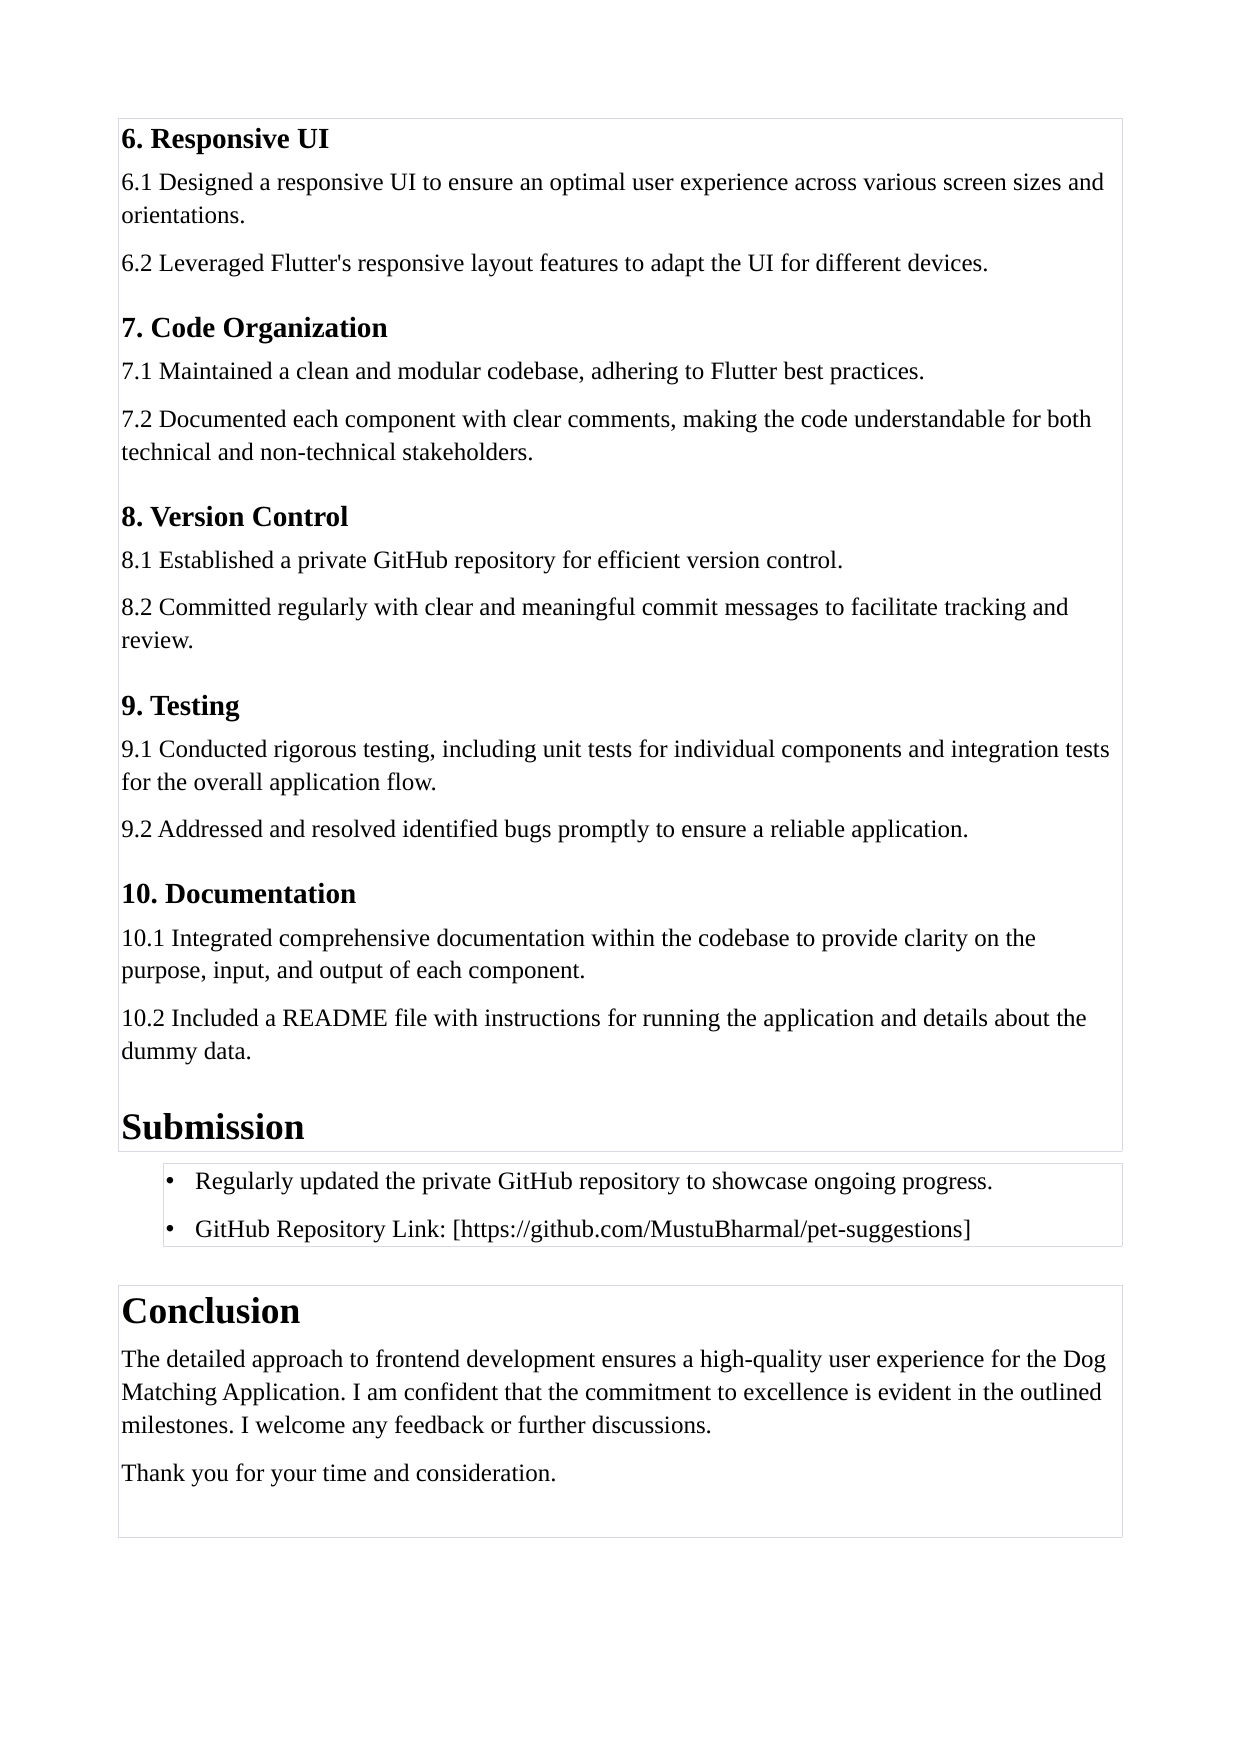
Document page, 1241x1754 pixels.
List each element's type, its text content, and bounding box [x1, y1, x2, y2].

list GitHub Repository Link: [https://github.com/MustuBharmal/pet-suggestions] [164, 1211, 1122, 1246]
text 9.1 Conducted rigorous testing, including unit tests for individual components and integration tests for the overall application flow. [119, 731, 1122, 796]
subtitle 7. Code Organization [119, 307, 1122, 343]
subtitle 6. Responsive UI [119, 119, 1122, 155]
subtitle Submission [119, 1102, 1122, 1151]
list Regularly updated the private GitHub repository to showcase ongoing progress. [164, 1164, 1122, 1195]
text 7.1 Maintained a clean and modular codebase, adhering to Flutter best practices. [119, 353, 1122, 385]
subtitle 10. Documentation [119, 873, 1122, 910]
text The detailed approach to frontend development ensures a high-quality user experience for the Dog Matching Application. I am confident that the commitment to excellence is evident in the outlined milestones. I welcome any feedback or further discussions. [119, 1341, 1122, 1439]
text 7.2 Documented each component with clear comments, making the code understandable for both technical and non-technical stakeholders. [119, 401, 1122, 465]
text 8.2 Committed regularly with clear and meaningful commit messages to facilitate tracking and review. [119, 589, 1122, 654]
subtitle 8. Version Control [119, 496, 1122, 532]
text 10.2 Included a README file with instructions for running the application and details about the dummy data. [119, 1000, 1122, 1065]
text 6.2 Leveraged Flutter's responsive layout features to adapt the UI for different devices. [119, 245, 1122, 277]
subtitle 9. Testing [119, 685, 1122, 721]
text 9.2 Addressed and resolved identified bugs promptly to ensure a reliable application. [119, 811, 1122, 843]
text 8.1 Established a private GitHub repository for efficient version control. [119, 542, 1122, 574]
subtitle Conclusion [119, 1286, 1122, 1332]
text 6.1 Designed a responsive UI to ensure an optimal user experience across various screen sizes and orientations. [119, 164, 1122, 229]
text Thank you for your time and consideration. [119, 1455, 1122, 1486]
text 10.1 Integrated comprehensive documentation within the codebase to provide clarity on the purpose, input, and output of each component. [119, 919, 1122, 984]
